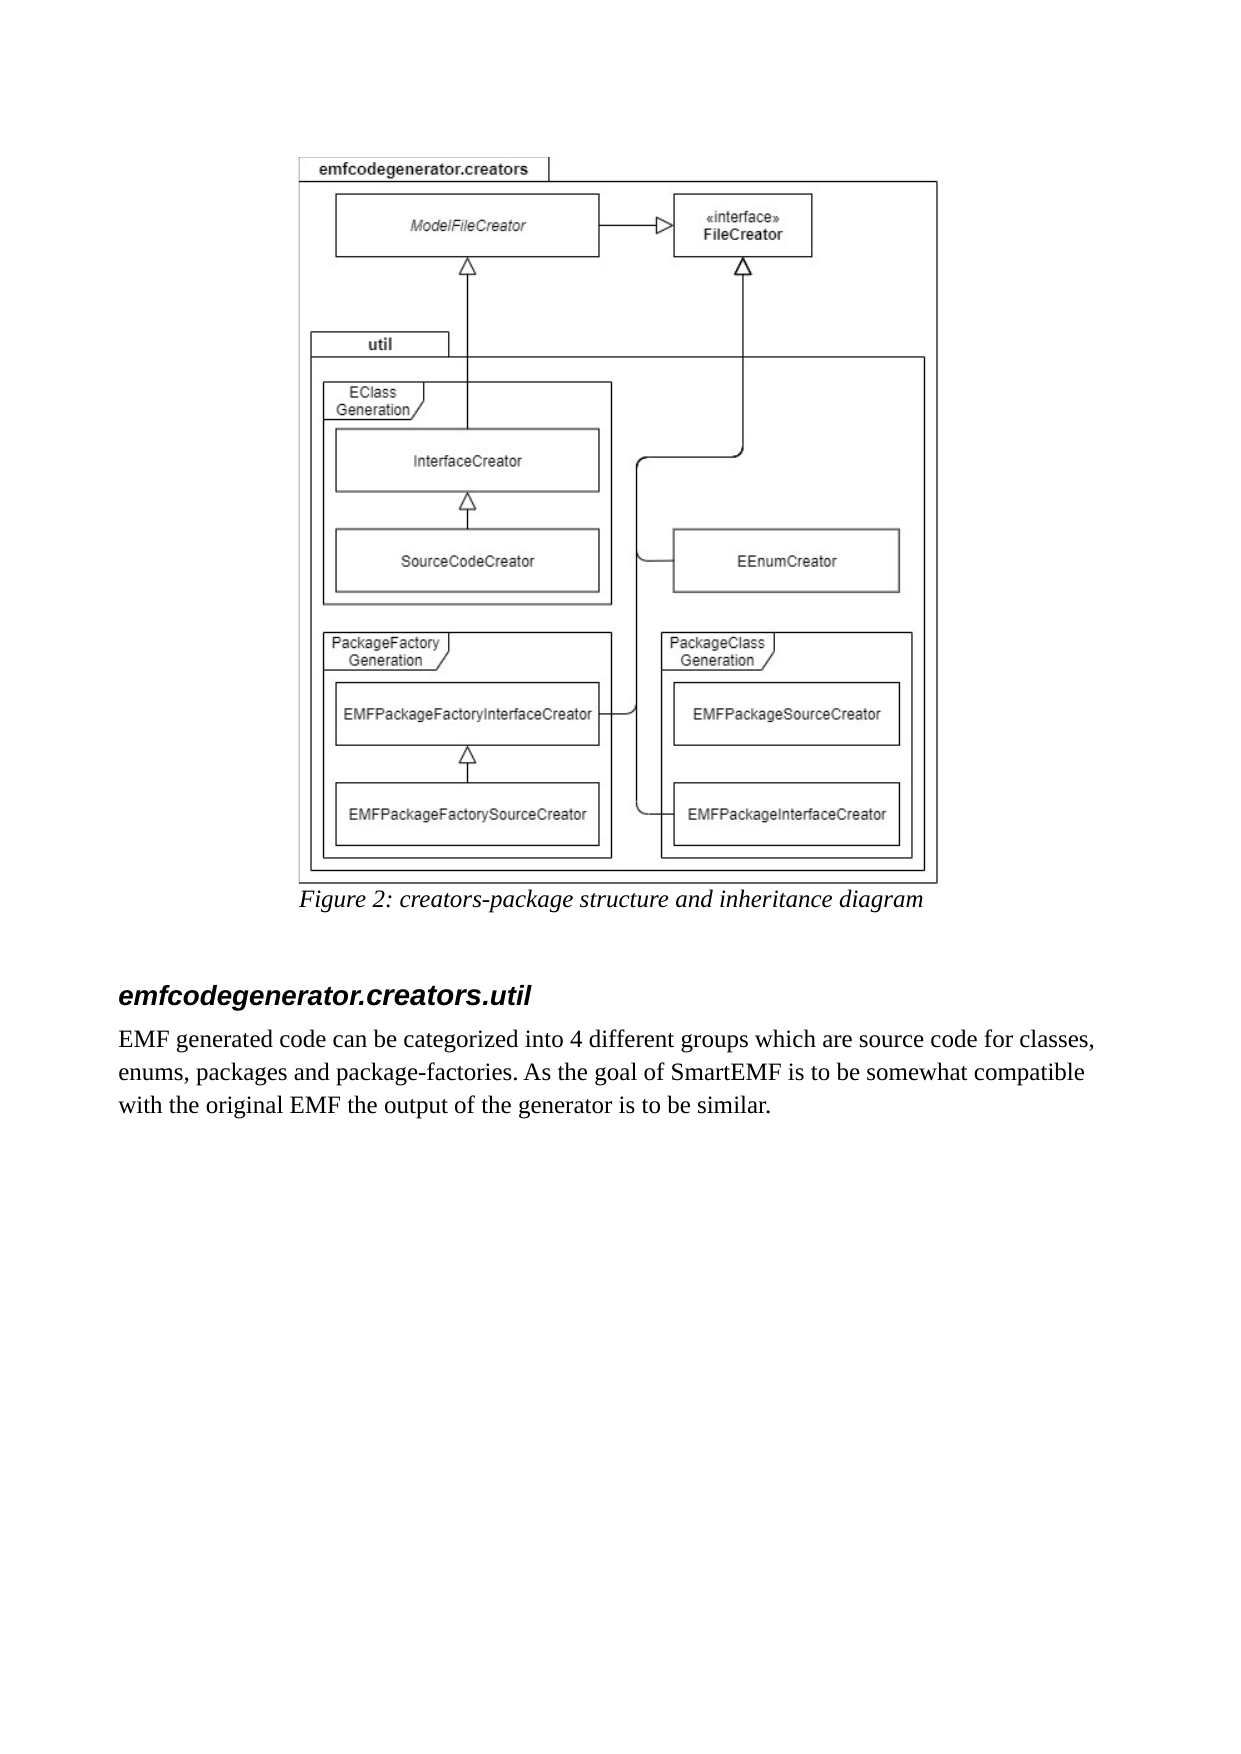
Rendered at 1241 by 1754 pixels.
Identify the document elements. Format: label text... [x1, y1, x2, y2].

subtitle emfcodegenerator.creators.util [118, 978, 1122, 1011]
text EMF generated code can be categorized into 4 different groups which are source code for classes, enums, packages and package-factories. As the goal of SmartEMF is to be somewhat compatible with the original EMF the output of the generator is to be similar. [118, 1024, 1122, 1119]
text Figure 2: creators-package structure and inheritance diagram [299, 885, 939, 913]
picture [298, 157, 939, 885]
